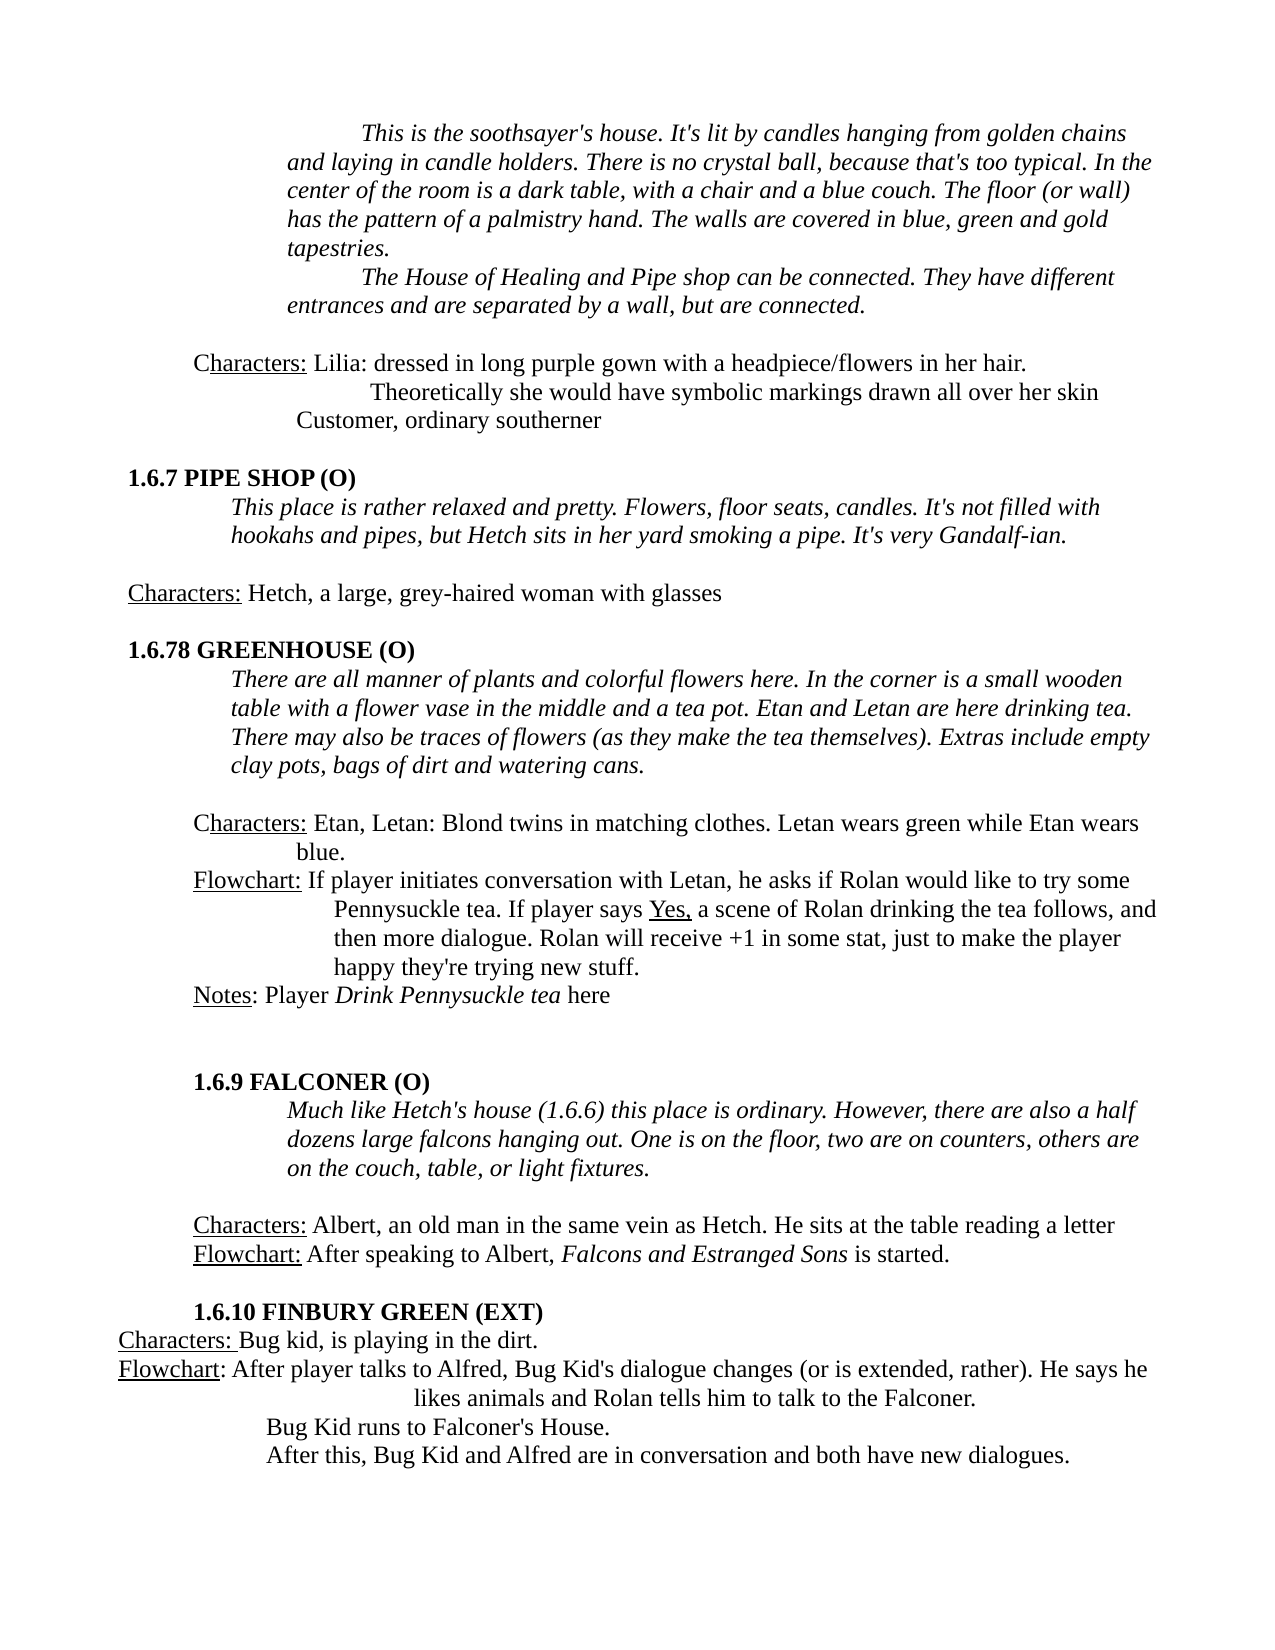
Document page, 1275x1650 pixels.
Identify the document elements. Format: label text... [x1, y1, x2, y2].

text Flowchart: After speaking to Albert, Falcons and Estranged Sons is started. [193, 1239, 1157, 1268]
text 1.6.10 FINBURY GREEN (EXT) [193, 1297, 1157, 1326]
text Flowchart: If player initiates conversation with Letan, he asks if Rolan would like to try some Pennysuckle tea. If player says Yes, a scene of Rolan drinking the tea follows, and then more dialogue. Rolan will receive +1 in some stat, just to make the player happy they're trying new stuff. [193, 866, 1157, 981]
text Customer, ordinary southerner [193, 406, 1157, 434]
text This is the soothsayer's house. It's lit by candles hanging from golden chains and laying in candle holders. There is no crystal ball, because that's too typical. In the center of the room is a dark table, with a chair and a blue couch. The floor (or wall) has the pattern of a palmistry hand. The walls are covered in blue, green and gold tapestries. [128, 118, 1157, 262]
text 1.6.78 GREENHOUSE (O) [128, 636, 1157, 664]
text Flowchart: After player talks to Alfred, Bug Kid's dialogue changes (or is extended, rather). He says he likes animals and Rolan tells him to talk to the Falconer. [118, 1354, 1157, 1412]
text Much like Hetch's house (1.6.6) this place is ordinary. However, there are also a half dozens large falcons hanging out. One is on the floor, two are on counters, others are on the couch, table, or light fixtures. [193, 1096, 1157, 1182]
text Characters: Lilia: dressed in long purple gown with a headpiece/flowers in her hair. Theoretically she would have symbolic markings drawn all over her skin [193, 348, 1157, 406]
text After this, Bug Kid and Alfred are in conversation and both have new dialogues. [118, 1441, 1157, 1469]
text Characters: Hetch, a large, grey-haired woman with glasses [128, 578, 1157, 607]
text The House of Healing and Pipe shop can be connected. They have different entrances and are separated by a wall, but are connected. [128, 262, 1157, 319]
text 1.6.9 FALCONER (O) [193, 1067, 1157, 1096]
text There are all manner of plants and colorful flowers here. In the corner is a small wooden table with a flower vase in the middle and a tea pot. Etan and Letan are here drinking tea. There may also be traces of flowers (as they make the tea themselves). Extras include empty clay pots, bags of dirt and watering cans. [128, 664, 1157, 779]
text 1.6.7 PIPE SHOP (O) [128, 463, 1157, 492]
text Bug Kid runs to Falconer's House. [118, 1412, 1157, 1441]
text Characters: Albert, an old man in the same vein as Hetch. He sits at the table reading a letter [193, 1211, 1157, 1239]
text Characters: Etan, Letan: Blond twins in matching clothes. Letan wears green while Etan wears blue. [193, 808, 1157, 866]
text Notes: Player Drink Pennysuckle tea here [193, 981, 1157, 1009]
text Characters: Bug kid, is playing in the dirt. [118, 1326, 1157, 1354]
text This place is rather relaxed and pretty. Flowers, floor seats, candles. It's not filled with hookahs and pipes, but Hetch sits in her yard smoking a pipe. It's very Gandalf-ian. [128, 492, 1157, 549]
